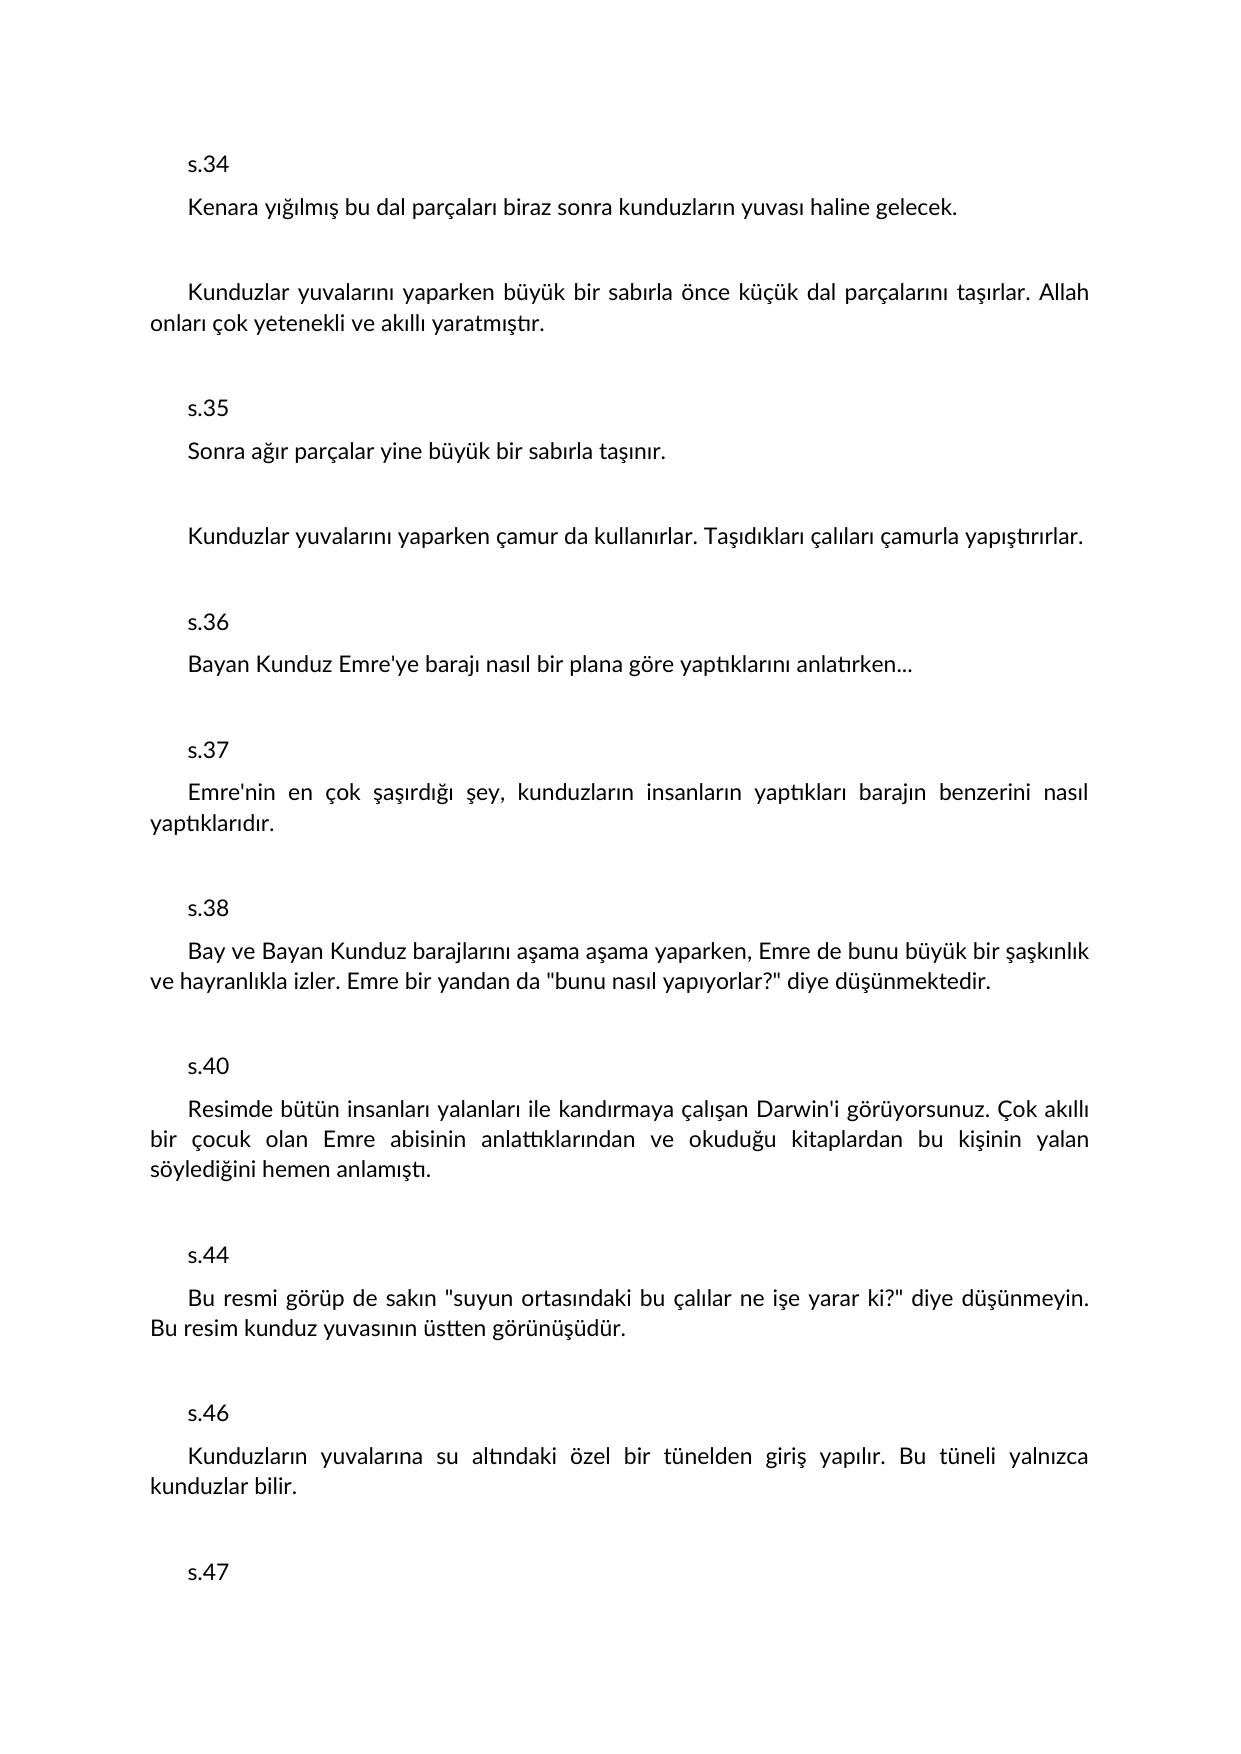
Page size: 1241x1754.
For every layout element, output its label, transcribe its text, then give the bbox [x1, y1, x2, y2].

text Bayan Kunduz Emre'ye barajı nasıl bir plana göre yaptıklarını anlatırken... [150, 650, 1090, 677]
text Sonra ağır parçalar yine büyük bir sabırla taşınır. [150, 436, 1090, 464]
text s.34 [150, 150, 1090, 177]
text s.37 [150, 735, 1090, 763]
text s.38 [150, 894, 1090, 921]
text Kunduzlar yuvalarını yaparken büyük bir sabırla önce küçük dal parçalarını taşırlar. Allah onları çok yetenekli ve akıllı yaratmıştır. [150, 278, 1090, 336]
text s.44 [150, 1241, 1090, 1268]
text s.40 [150, 1052, 1090, 1079]
text s.36 [150, 607, 1090, 635]
text Kenara yığılmış bu dal parçaları biraz sonra kunduzların yuvası haline gelecek. [150, 193, 1090, 220]
text s.47 [150, 1557, 1090, 1585]
text Bay ve Bayan Kunduz barajlarını aşama aşama yaparken, Emre de bunu büyük bir şaşkınlık ve hayranlıkla izler. Emre bir yandan da "bunu nasıl yapıyorlar?" diye düşünmektedir. [150, 936, 1090, 994]
text Bu resmi görüp de sakın "suyun ortasındaki bu çalılar ne işe yarar ki?" diye düşünmeyin. Bu resim kunduz yuvasının üstten görünüşüdür. [150, 1283, 1090, 1341]
text Emre'nin en çok şaşırdığı şey, kunduzların insanların yaptıkları barajın benzerini nasıl yaptıklarıdır. [150, 778, 1090, 836]
text Kunduzlar yuvalarını yaparken çamur da kullanırlar. Taşıdıkları çalıları çamurla yapıştırırlar. [150, 522, 1090, 549]
text s.46 [150, 1399, 1090, 1426]
text Resimde bütün insanları yalanları ile kandırmaya çalışan Darwin'i görüyorsunuz. Çok akıllı bir çocuk olan Emre abisinin anlattıklarından ve okuduğu kitaplardan bu kişinin yalan söylediğini hemen anlamıştı. [150, 1095, 1090, 1183]
text s.35 [150, 394, 1090, 421]
text Kunduzların yuvalarına su altındaki özel bir tünelden giriş yapılır. Bu tüneli yalnızca kunduzlar bilir. [150, 1442, 1090, 1499]
